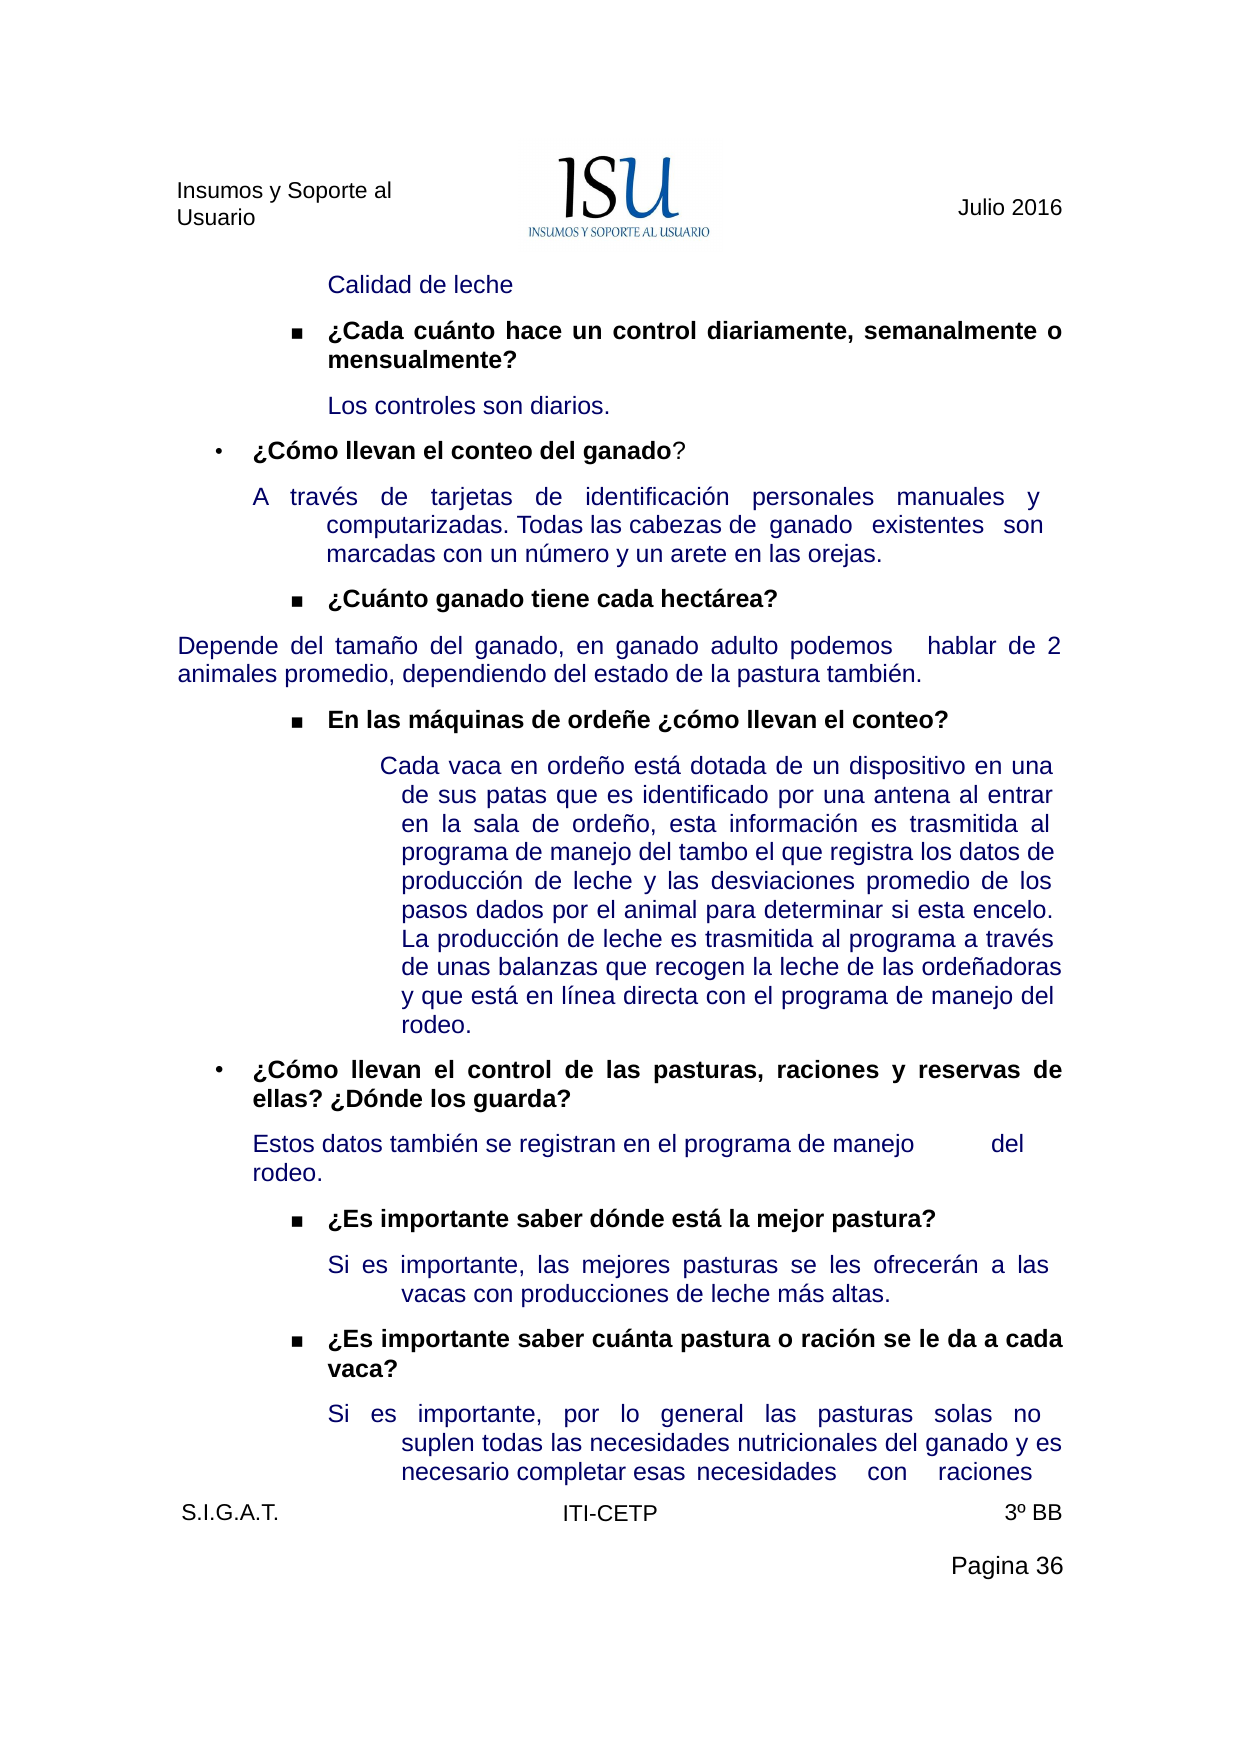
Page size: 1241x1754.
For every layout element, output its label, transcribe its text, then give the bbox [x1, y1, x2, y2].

text Si es importante, las mejores pasturas se les ofrecerán a las vacas con producciones de leche más altas. [290, 1250, 1063, 1307]
text Estos datos también se registran en el programa de manejo del rodeo. [215, 1129, 1063, 1187]
text Cada vaca en ordeño está dotada de un dispositivo en una de sus patas que es identificado por una antena al entrar en la sala de ordeño, esta información es trasmitida al programa de manejo del tambo el que registra los datos de producción de leche y las desviaciones promedio de los pasos dados por el animal para determinar si esta encelo. La producción de leche es trasmitida al programa a través de unas balanzas que recogen la leche de las ordeñadoras y que está en línea directa con el programa de manejo del rodeo. [290, 751, 1063, 1038]
list En las máquinas de ordeñe ¿cómo llevan el conteo? [290, 705, 1063, 734]
picture [517, 138, 723, 252]
text Calidad de leche [290, 270, 1063, 299]
list ¿Es importante saber dónde está la mejor pastura? [290, 1204, 1063, 1233]
list ¿Es importante saber cuánta pastura o ración se le da a cada vaca? [290, 1324, 1063, 1382]
list ¿Cada cuánto hace un control diariamente, semanalmente o mensualmente? [290, 316, 1063, 374]
list ¿Cuánto ganado tiene cada hectárea? [290, 584, 1063, 614]
text Si es importante, por lo general las pasturas solas no suplen todas las necesidades nutricionales del ganado y es necesario completar esas necesidades con raciones [290, 1399, 1063, 1485]
list ¿Cómo llevan el conteo del ganado? [215, 436, 1063, 465]
text Los controles son diarios. [290, 391, 1063, 419]
text Depende del tamaño del ganado, en ganado adulto podemos hablar de 2 animales promedio, dependiendo del estado de la pastura también. [177, 631, 1063, 688]
text A través de tarjetas de identificación personales manuales y computarizadas. Todas las cabezas de ganado existentes son marcadas con un número y un arete en las orejas. [215, 481, 1063, 568]
list ¿Cómo llevan el control de las pasturas, raciones y reservas de ellas? ¿Dónde los guarda? [215, 1055, 1063, 1113]
